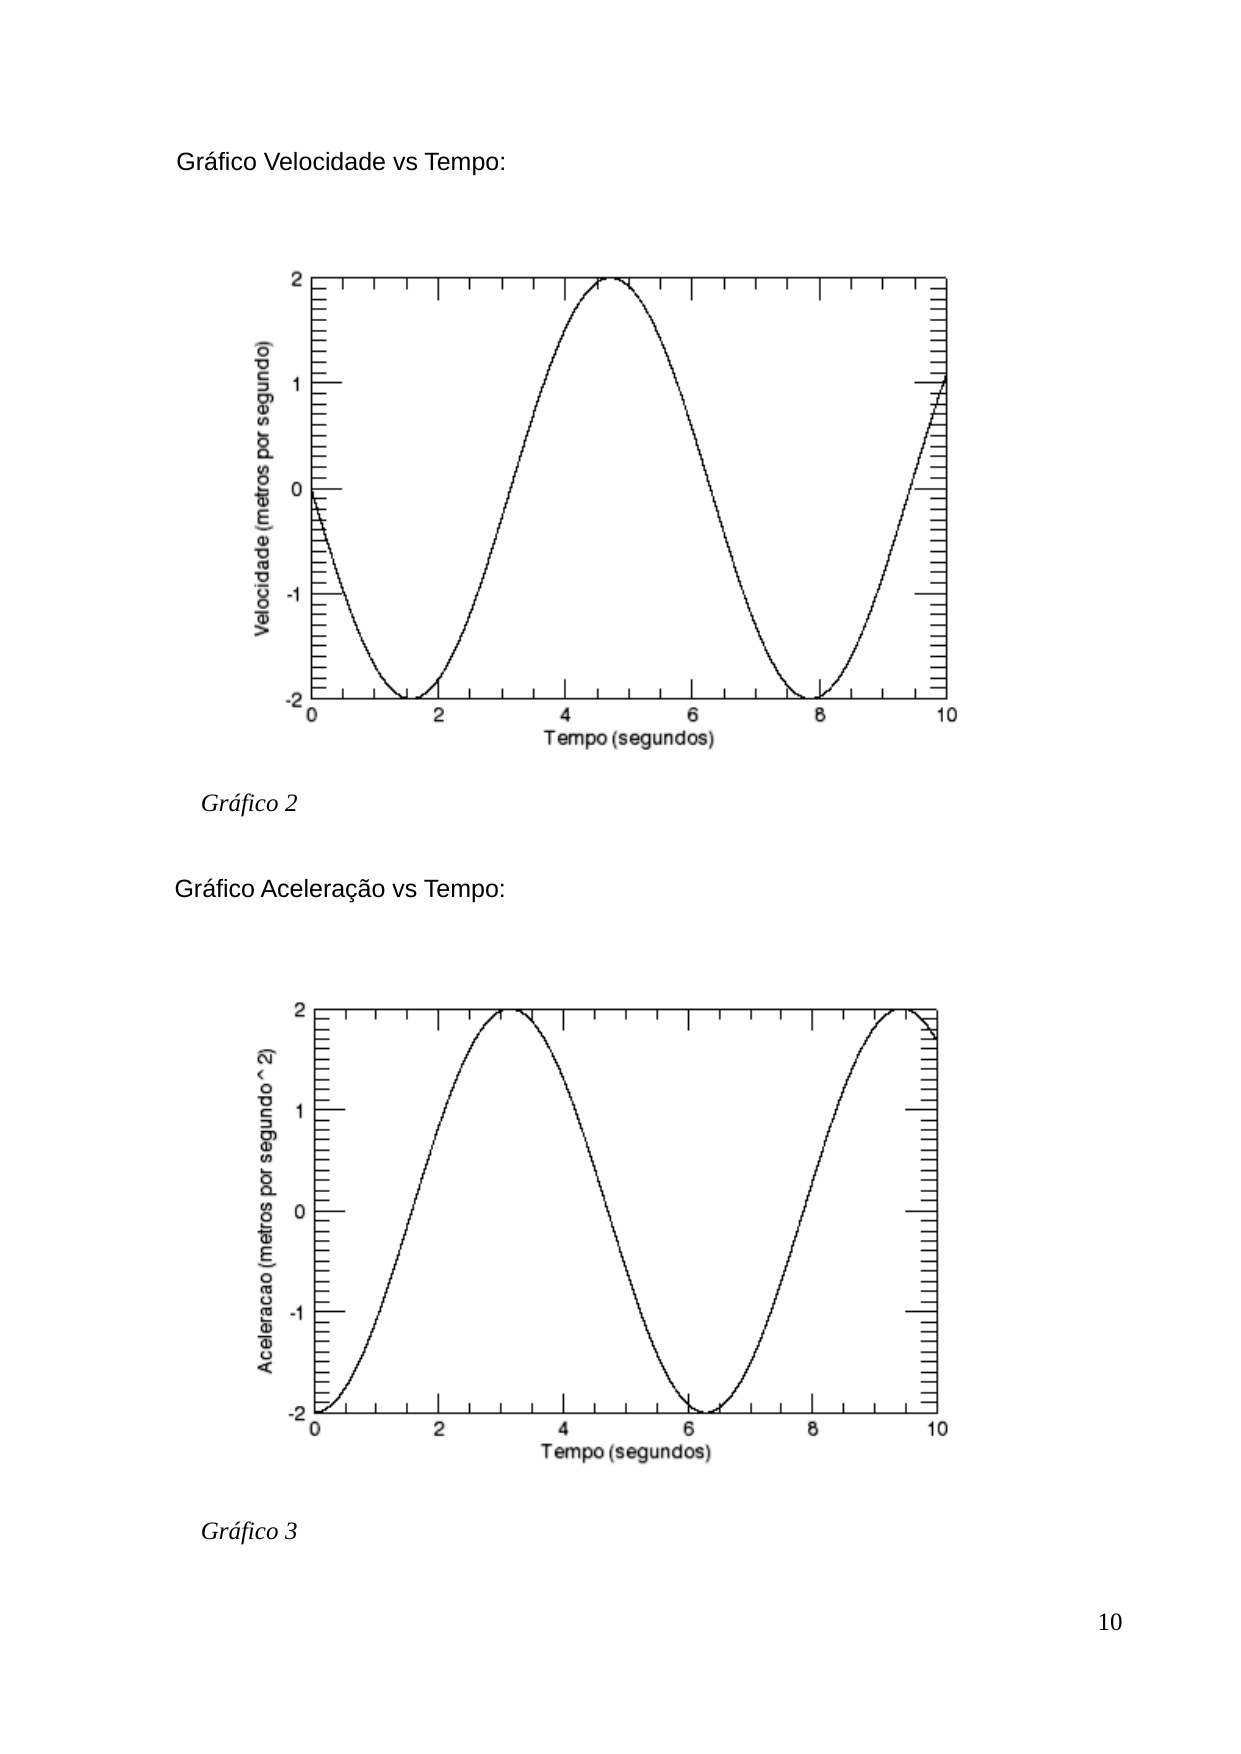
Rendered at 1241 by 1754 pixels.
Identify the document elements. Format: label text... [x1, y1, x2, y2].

picture [200, 188, 1040, 789]
text Gráfico 3 [201, 1516, 1040, 1544]
picture [200, 915, 1040, 1516]
text Gráfico 2 [201, 789, 1040, 817]
text Gráfico Aceleração vs Tempo: [118, 874, 1122, 903]
text Gráfico Velocidade vs Tempo: [118, 147, 1122, 176]
